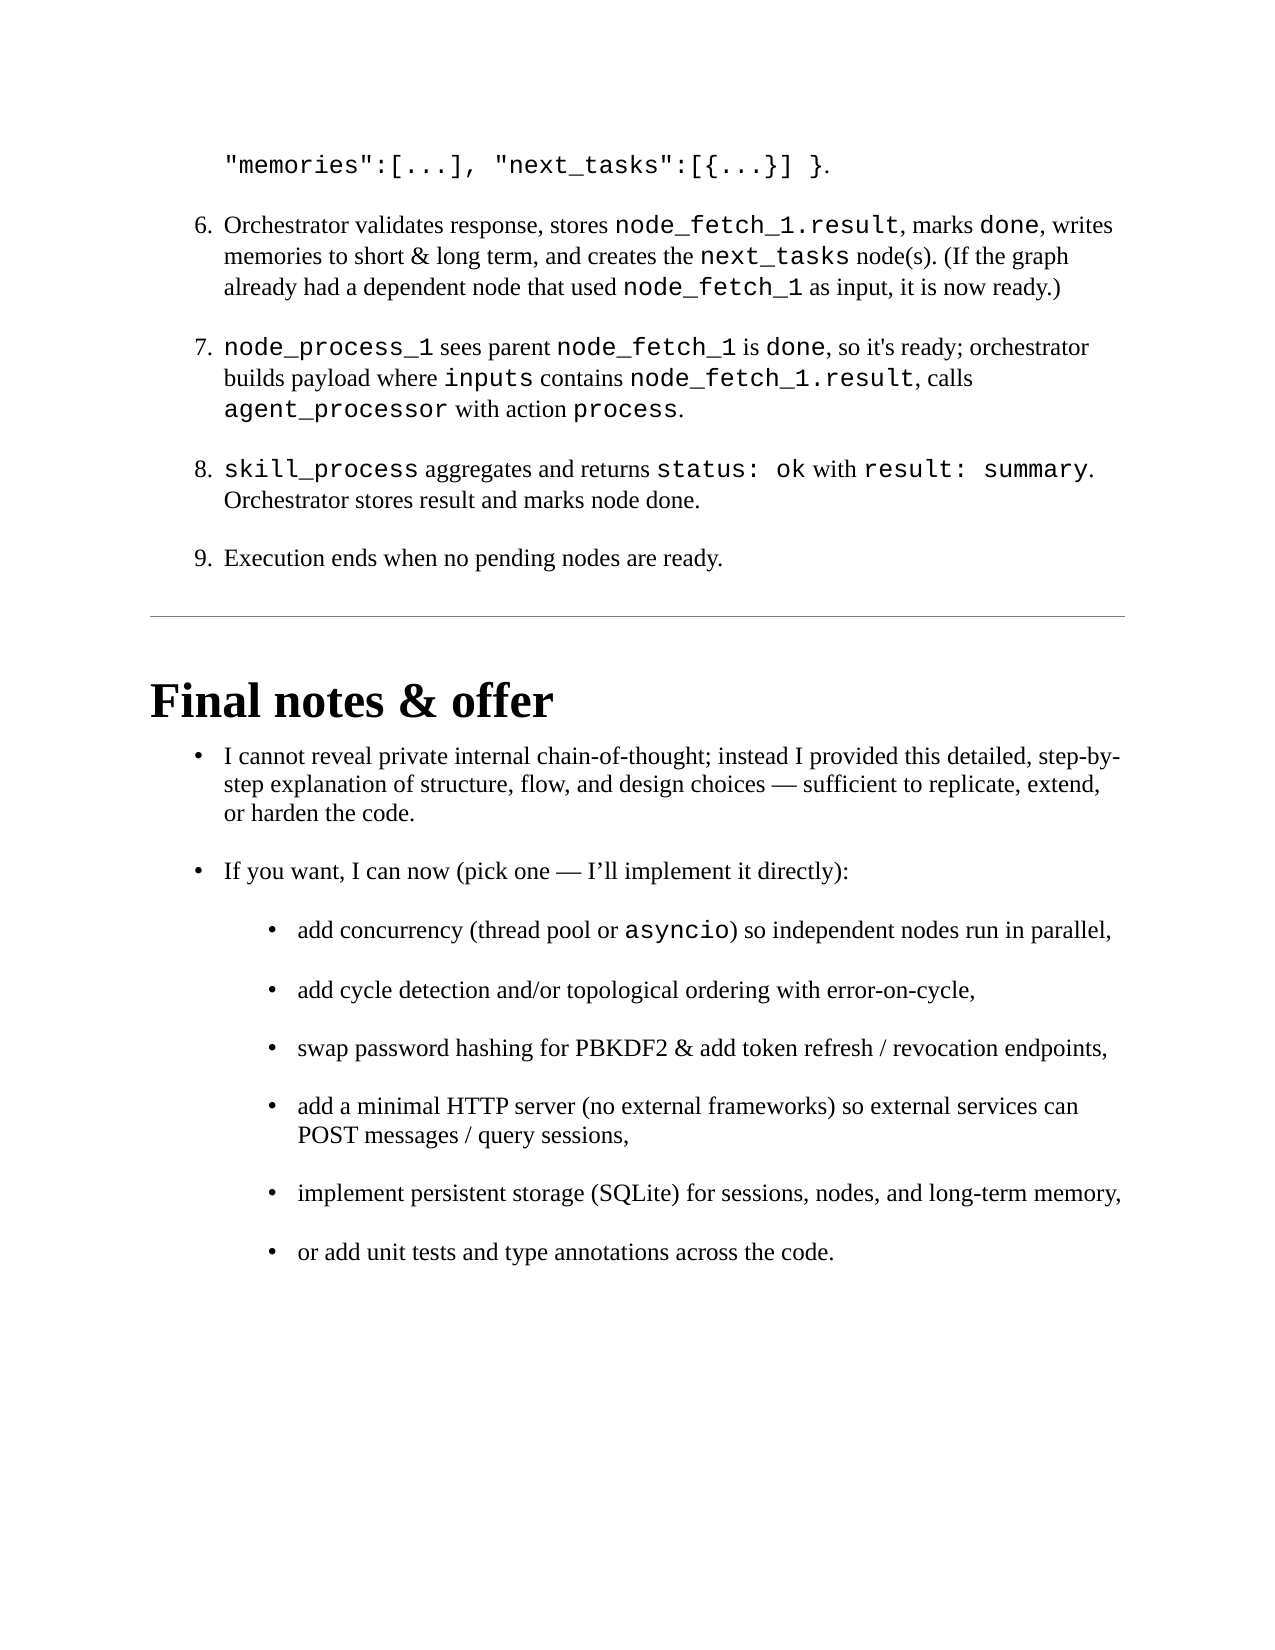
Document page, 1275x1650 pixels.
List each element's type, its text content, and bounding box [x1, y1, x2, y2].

list If you want, I can now (pick one — I’ll implement it directly): [194, 856, 1125, 885]
subtitle Final notes & offer [150, 671, 1125, 728]
list "memories":[...], "next_tasks":[{...}] }. [194, 150, 1125, 181]
list node_process_1 sees parent node_fetch_1 is done, so it's ready; orchestrator builds payload where inputs contains node_fetch_1.result, calls agent_processor with action process. [194, 332, 1125, 425]
list I cannot reveal private internal chain-of-thought; instead I provided this detailed, step-by-step explanation of structure, flow, and design choices — sufficient to replicate, extend, or harden the code. [194, 741, 1125, 827]
list or add unit tests and type annotations across the code. [268, 1237, 1125, 1265]
list add cycle detection and/or topological ordering with error-on-cycle, [268, 975, 1125, 1004]
list add concurrency (thread pool or asyncio) so independent nodes run in parallel, [268, 915, 1125, 946]
list add a minimal HTTP server (no external frameworks) so external services can POST messages / query sessions, [268, 1091, 1125, 1149]
list skill_process aggregates and returns status: ok with result: summary. Orchestrator stores result and marks node done. [194, 454, 1125, 514]
list Orchestrator validates response, stores node_fetch_1.result, marks done, writes memories to short & long term, and creates the next_tasks node(s). (If the graph already had a dependent node that used node_fetch_1 as input, it is now ready.) [194, 210, 1125, 303]
list swap password hashing for PBKDF2 & add token refresh / revocation endpoints, [268, 1033, 1125, 1062]
list implement persistent storage (SQLite) for sessions, nodes, and long-term memory, [268, 1178, 1125, 1207]
list Execution ends when no pending nodes are ready. [194, 543, 1125, 572]
